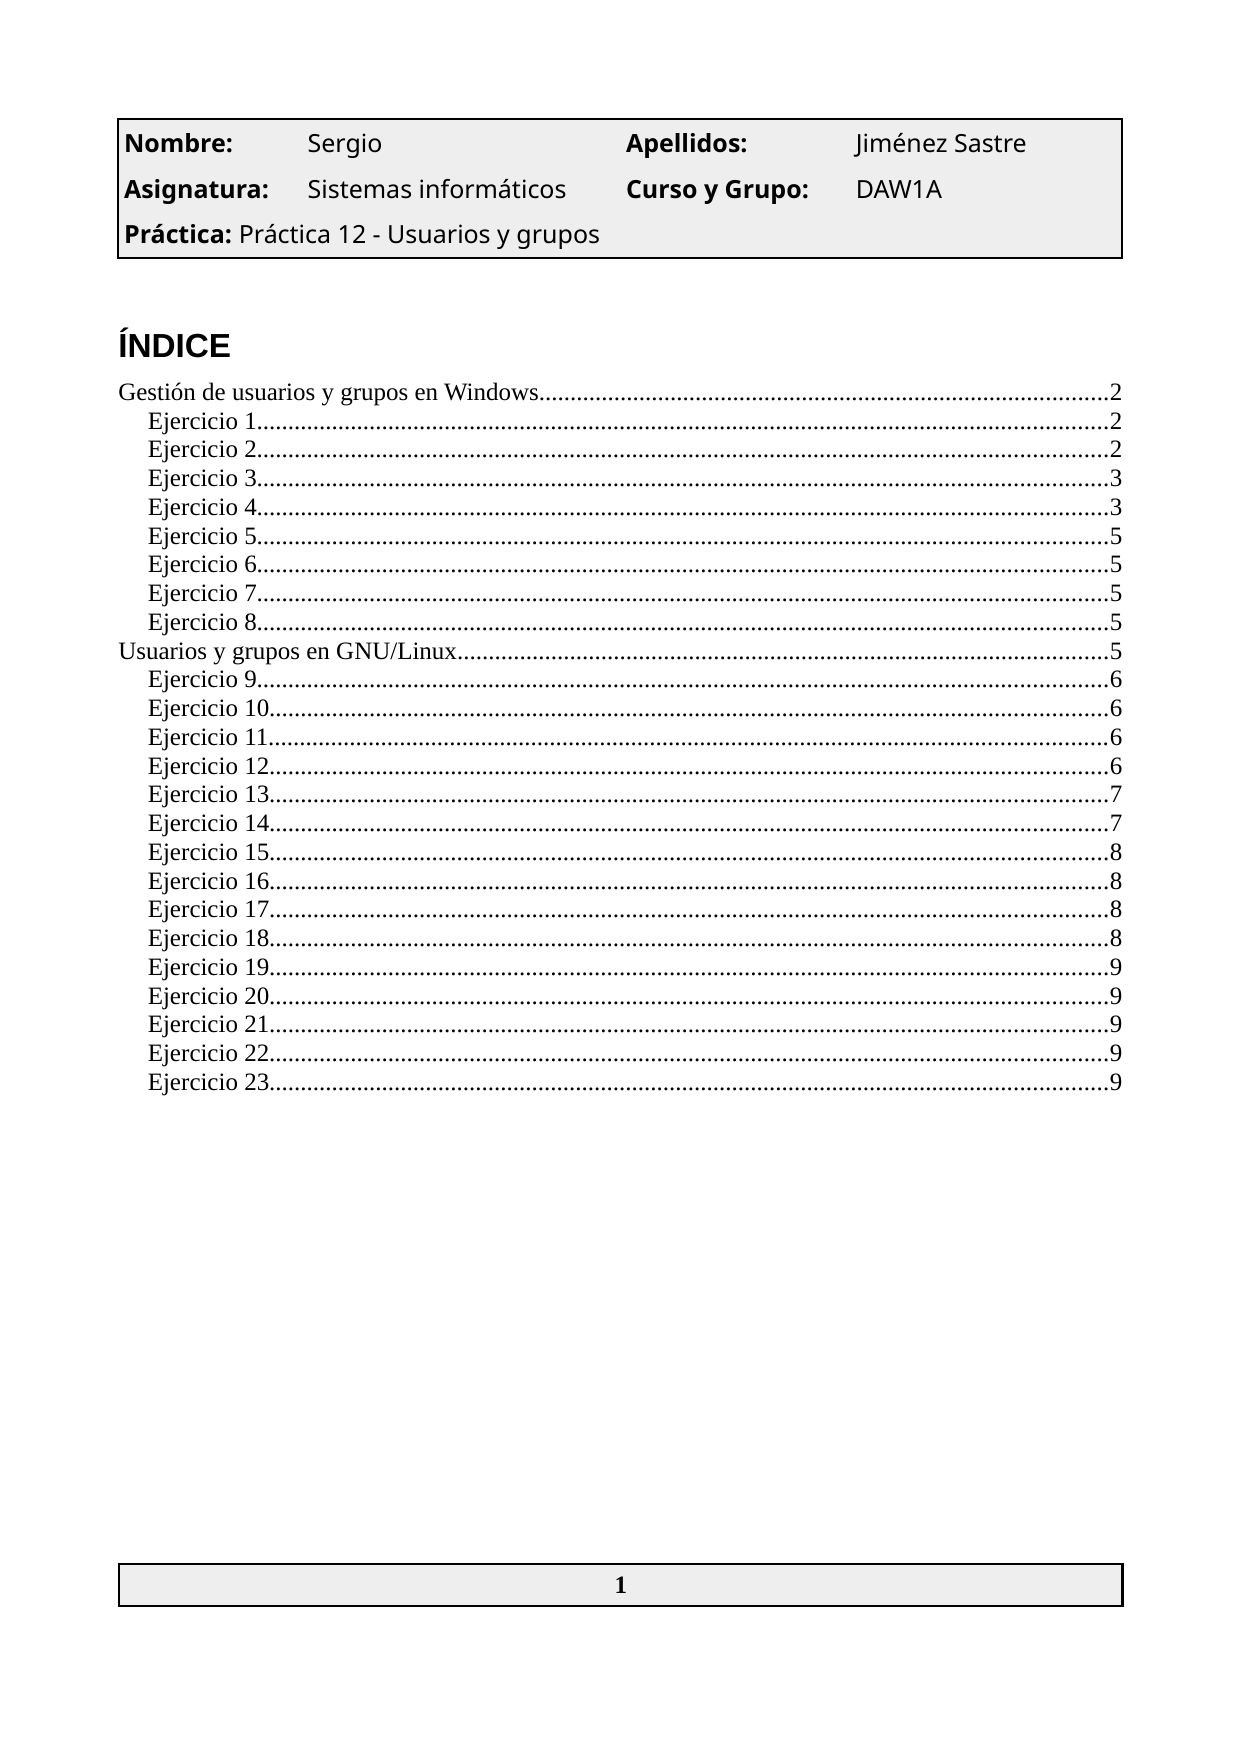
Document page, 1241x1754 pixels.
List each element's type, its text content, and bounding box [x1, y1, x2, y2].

text Ejercicio 10 6 [148, 693, 1122, 722]
text Ejercicio 6 5 [148, 549, 1122, 578]
text Ejercicio 9 6 [148, 664, 1122, 693]
text Ejercicio 11 6 [148, 722, 1122, 751]
text Ejercicio 5 5 [148, 521, 1122, 549]
text Ejercicio 13 7 [148, 779, 1122, 808]
text Ejercicio 14 7 [148, 808, 1122, 837]
subtitle ÍNDICE [118, 326, 1122, 364]
text Ejercicio 21 9 [148, 1009, 1122, 1038]
text Ejercicio 4 3 [148, 492, 1122, 521]
text Ejercicio 20 9 [148, 981, 1122, 1009]
text Usuarios y grupos en GNU/Linux 5 [118, 636, 1122, 664]
text Ejercicio 8 5 [148, 607, 1122, 636]
text Ejercicio 23 9 [148, 1067, 1122, 1096]
text Ejercicio 16 8 [148, 866, 1122, 894]
text Ejercicio 7 5 [148, 578, 1122, 607]
text Ejercicio 18 8 [148, 923, 1122, 952]
text Ejercicio 17 8 [148, 894, 1122, 923]
text Ejercicio 2 2 [148, 434, 1122, 463]
text Ejercicio 22 9 [148, 1038, 1122, 1067]
text Ejercicio 12 6 [148, 751, 1122, 779]
text Ejercicio 3 3 [148, 463, 1122, 492]
text Ejercicio 15 8 [148, 837, 1122, 866]
text Gestión de usuarios y grupos en Windows 2 [118, 377, 1122, 406]
text Ejercicio 1 2 [148, 406, 1122, 434]
text Ejercicio 19 9 [148, 952, 1122, 981]
